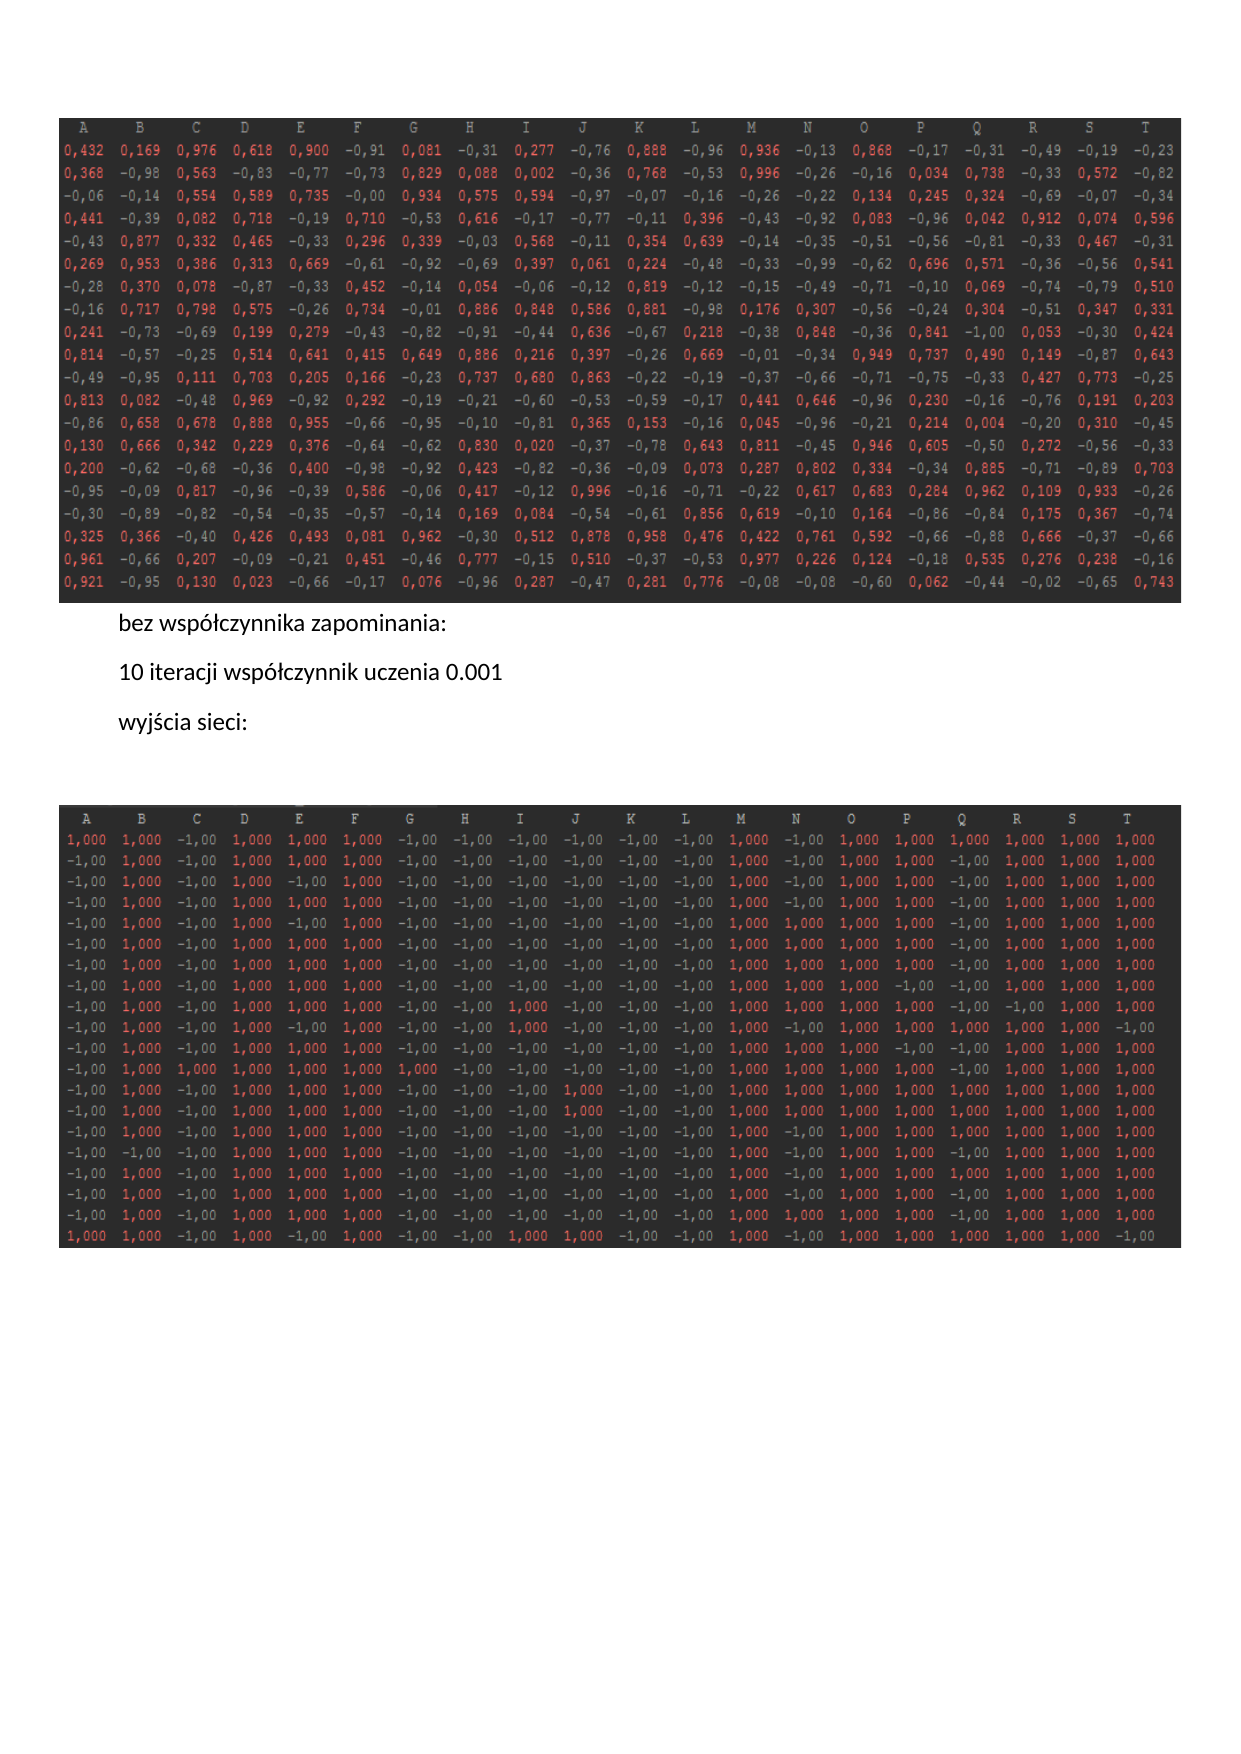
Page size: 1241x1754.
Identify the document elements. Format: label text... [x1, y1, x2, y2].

text bez współczynnika zapominania: [118, 603, 1122, 637]
picture [59, 118, 1182, 603]
text wyjścia sieci: [118, 706, 1122, 736]
picture [59, 805, 1182, 1248]
text 10 iteracji współczynnik uczenia 0.001 [118, 656, 1122, 687]
